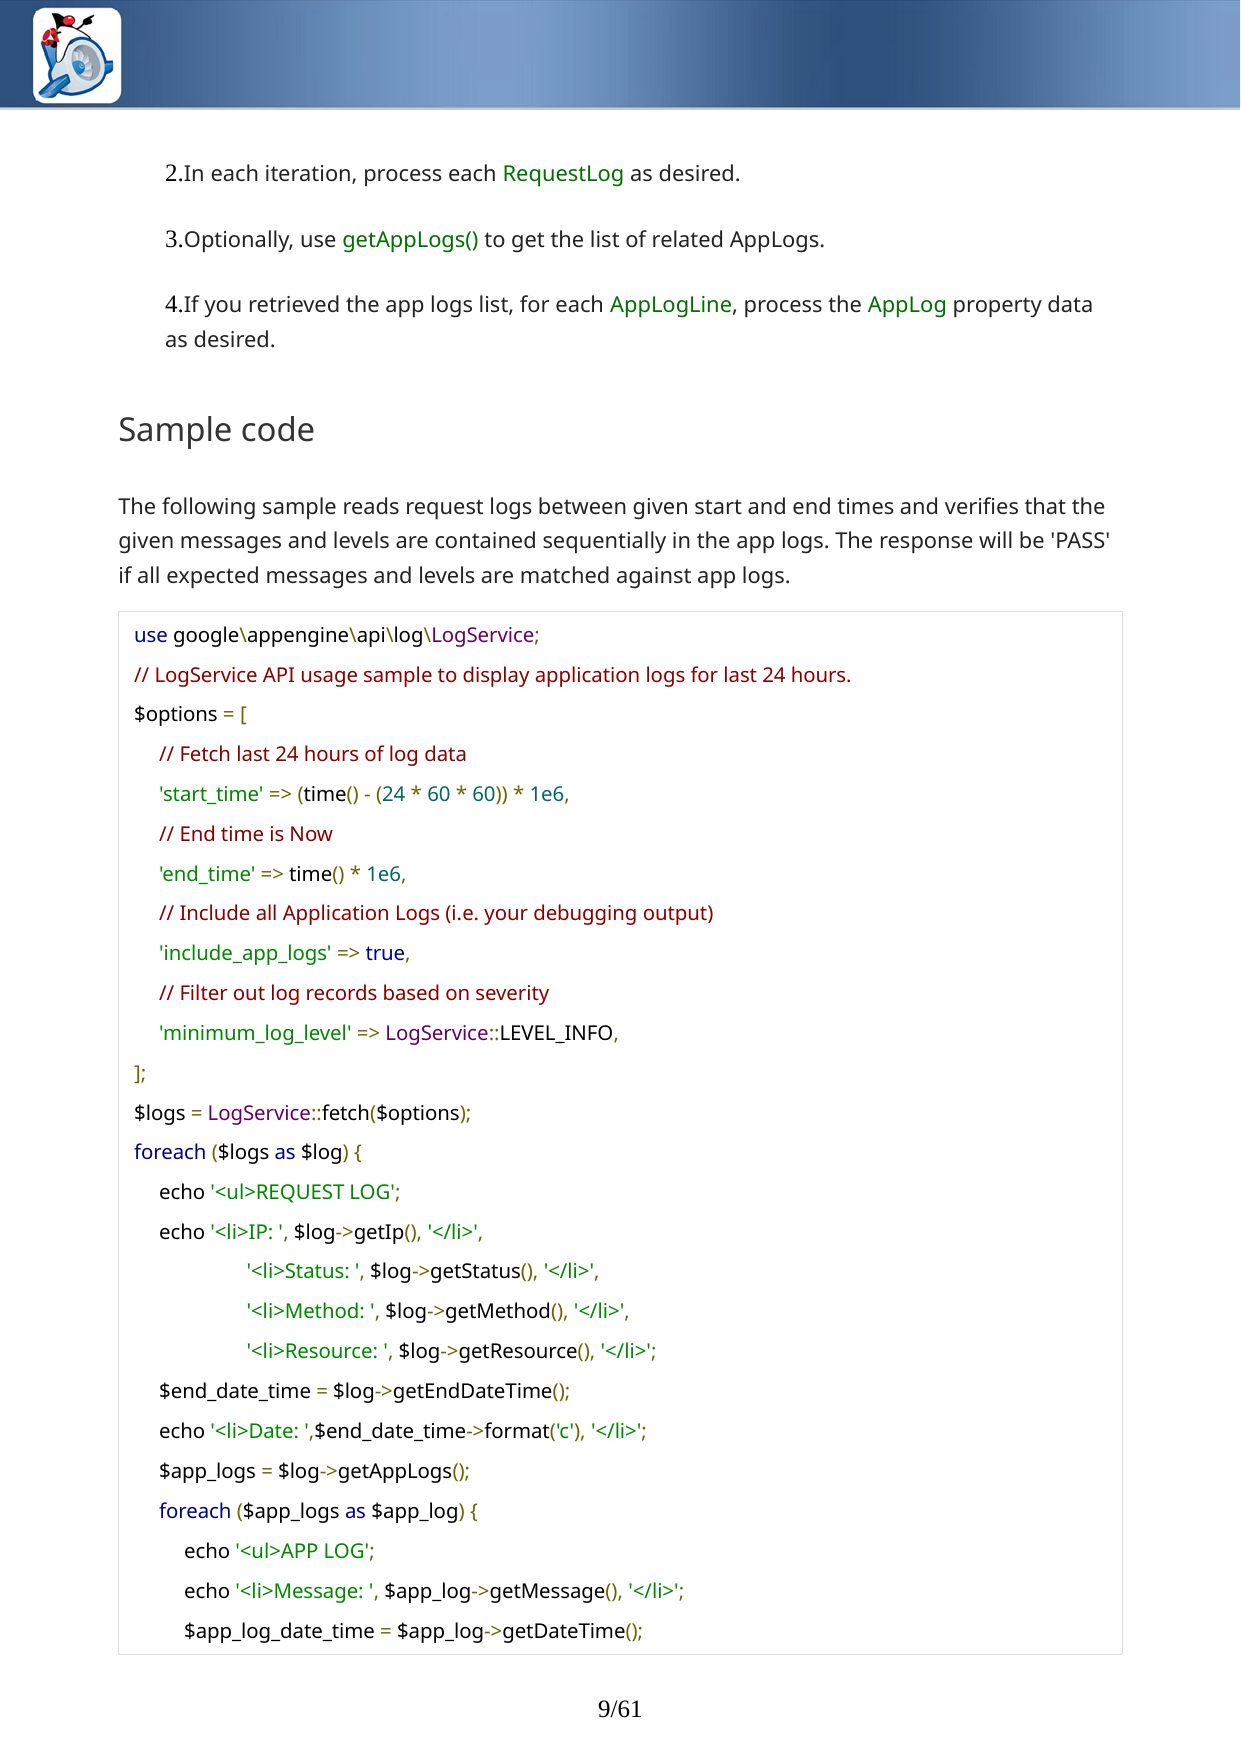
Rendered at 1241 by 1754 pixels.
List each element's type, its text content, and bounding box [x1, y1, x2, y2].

text echo '<li>Message: ', $app_log->getMessage(), '</li>'; [119, 1567, 1122, 1604]
text foreach ($logs as $log) { [119, 1128, 1122, 1166]
text $logs = LogService::fetch($options); [119, 1089, 1122, 1126]
text echo '<li>IP: ', $log->getIp(), '</li>', [119, 1208, 1122, 1245]
text use google\appengine\api\log\LogService; [119, 612, 1122, 648]
text ]; [119, 1049, 1122, 1086]
text '<li>Status: ', $log->getStatus(), '</li>', [119, 1248, 1122, 1285]
text 'end_time' => time() * 1e6, [119, 850, 1122, 887]
list Optionally, use getAppLogs() to get the list of related AppLogs. [118, 219, 1106, 253]
subtitle Sample code [118, 407, 1122, 451]
text $app_logs = $log->getAppLogs(); [119, 1447, 1122, 1485]
text 'minimum_log_level' => LogService::LEVEL_INFO, [119, 1009, 1122, 1047]
text // LogService API usage sample to display application logs for last 24 hours. [119, 651, 1122, 688]
text '<li>Method: ', $log->getMethod(), '</li>', [119, 1288, 1122, 1325]
text // Include all Application Logs (i.e. your debugging output) [119, 889, 1122, 927]
text echo '<ul>APP LOG'; [119, 1527, 1122, 1564]
text // Fetch last 24 hours of log data [119, 730, 1122, 767]
text $end_date_time = $log->getEndDateTime(); [119, 1367, 1122, 1405]
list In each iteration, process each RequestLog as desired. [118, 153, 1106, 188]
text // End time is Now [119, 810, 1122, 847]
text echo '<ul>REQUEST LOG'; [119, 1168, 1122, 1205]
text echo '<li>Date: ',$end_date_time->format('c'), '</li>'; [119, 1407, 1122, 1445]
text 'start_time' => (time() - (24 * 60 * 60)) * 1e6, [119, 770, 1122, 807]
text // Filter out log records based on severity [119, 969, 1122, 1007]
list If you retrieved the app logs list, for each AppLogLine, process the AppLog property data as desired. [118, 285, 1106, 353]
picture [0, 0, 1241, 110]
text $app_log_date_time = $app_log->getDateTime(); [119, 1607, 1122, 1654]
text 'include_app_logs' => true, [119, 929, 1122, 967]
text foreach ($app_logs as $app_log) { [119, 1487, 1122, 1524]
text $options = [ [119, 690, 1122, 728]
text '<li>Resource: ', $log->getResource(), '</li>'; [119, 1327, 1122, 1365]
text The following sample reads request logs between given start and end times and verifies that the given messages and levels are contained sequentially in the app logs. The response will be 'PASS' if all expected messages and levels are matched against app logs. [118, 487, 1122, 590]
